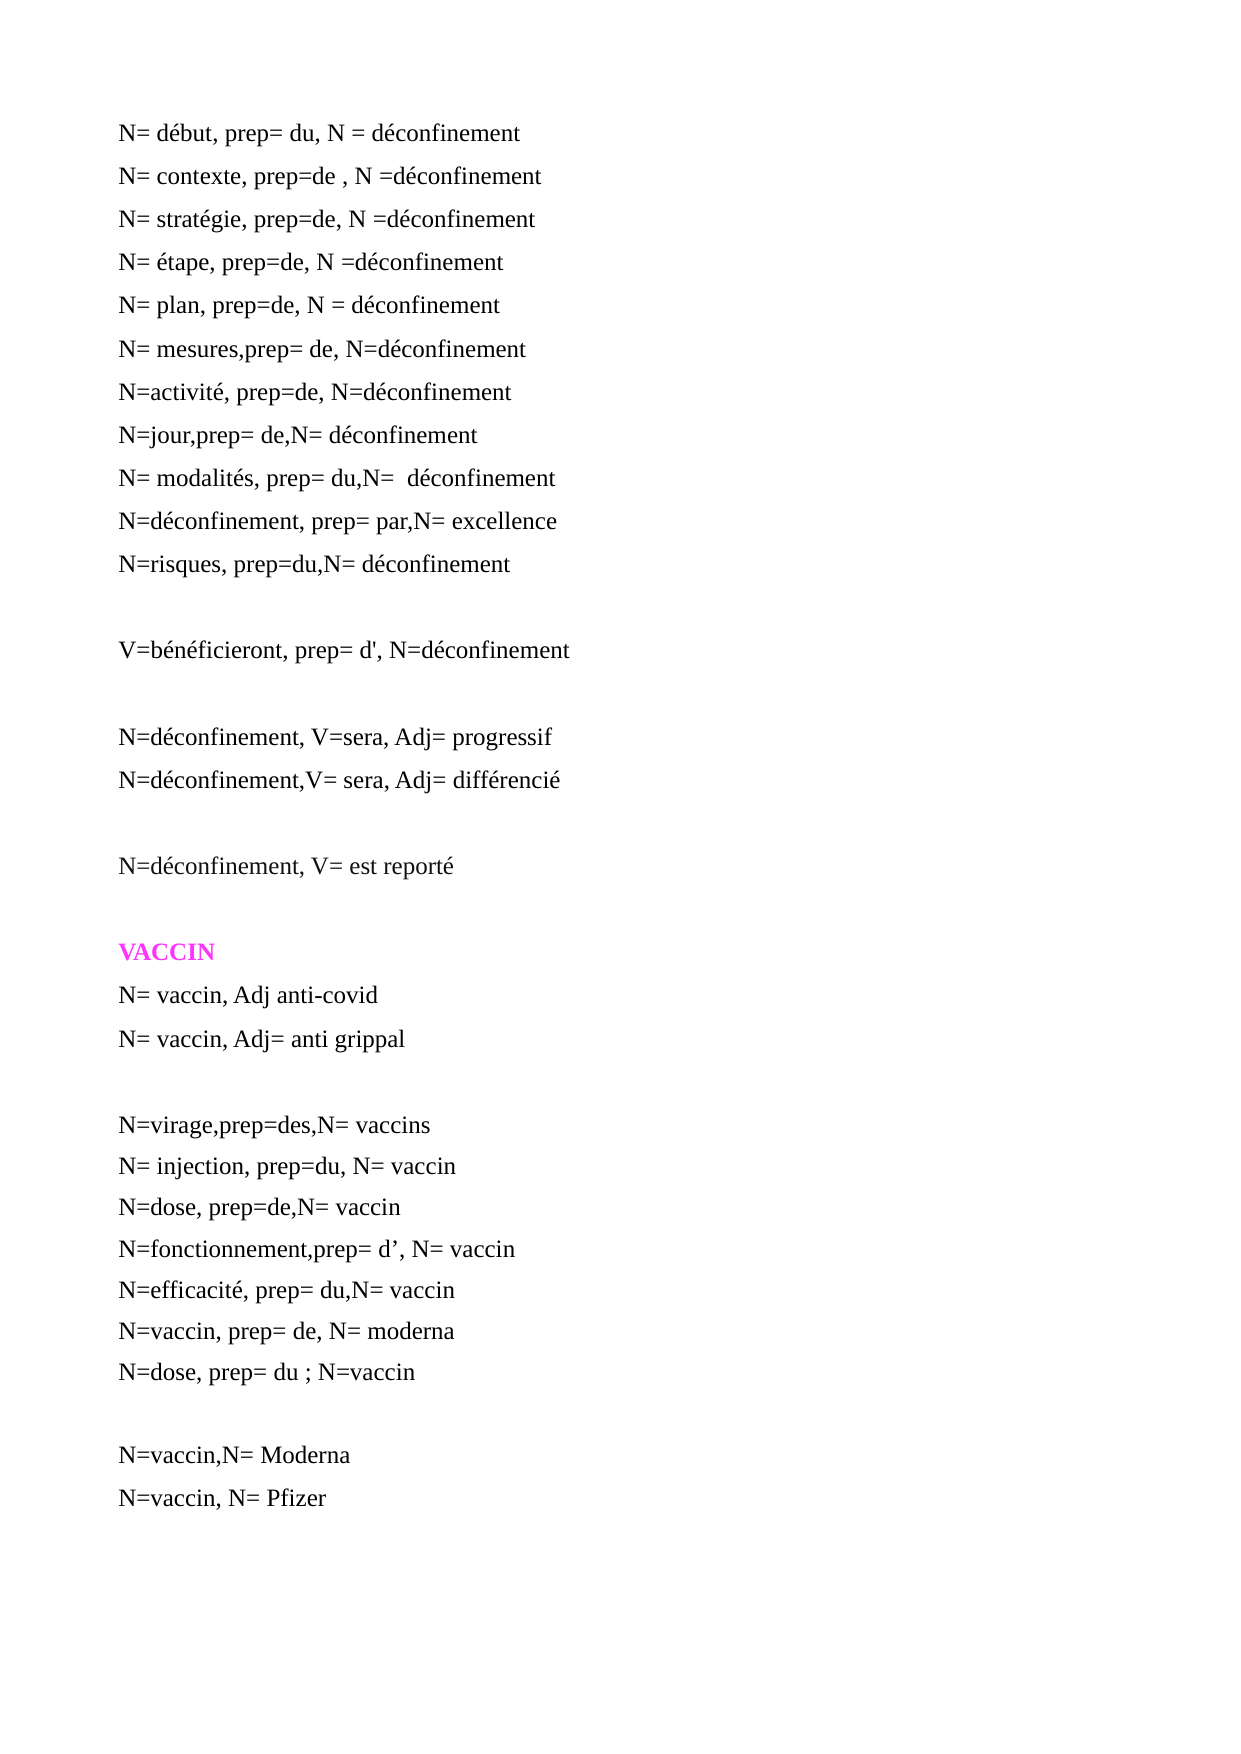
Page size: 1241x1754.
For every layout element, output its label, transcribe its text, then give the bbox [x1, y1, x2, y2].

text N= mesures,prep= de, N=déconfinement [118, 334, 1122, 362]
text N= modalités, prep= du,N= déconfinement [118, 463, 1122, 492]
text VACCIN [118, 937, 1122, 966]
text N=vaccin, prep= de, N= moderna [118, 1316, 1122, 1345]
text N=activité, prep=de, N=déconfinement [118, 377, 1122, 406]
text V=bénéficieront, prep= d', N=déconfinement [118, 636, 1122, 664]
text N= vaccin, Adj= anti grippal [118, 1024, 1122, 1052]
text N=vaccin, N= Pfizer [118, 1483, 1122, 1512]
text N=virage,prep=des,N= vaccins [118, 1110, 1122, 1139]
text N= injection, prep=du, N= vaccin [118, 1151, 1122, 1180]
text N=risques, prep=du,N= déconfinement [118, 549, 1122, 578]
text N= contexte, prep=de , N =déconfinement [118, 161, 1122, 190]
text N=dose, prep= du ; N=vaccin [118, 1357, 1122, 1386]
text N=fonctionnement,prep= d’, N= vaccin [118, 1234, 1122, 1262]
text N=vaccin,N= Moderna [118, 1440, 1122, 1469]
text N=dose, prep=de,N= vaccin [118, 1192, 1122, 1221]
text N=déconfinement, prep= par,N= excellence [118, 506, 1122, 535]
text N=efficacité, prep= du,N= vaccin [118, 1275, 1122, 1304]
text N= plan, prep=de, N = déconfinement [118, 291, 1122, 319]
text N=déconfinement, V=sera, Adj= progressif [118, 722, 1122, 751]
text N=déconfinement, V= est reporté [118, 851, 1122, 880]
text N= début, prep= du, N = déconfinement [118, 118, 1122, 147]
text N=jour,prep= de,N= déconfinement [118, 420, 1122, 449]
text N= étape, prep=de, N =déconfinement [118, 247, 1122, 276]
text N=déconfinement,V= sera, Adj= différencié [118, 765, 1122, 794]
text N= vaccin, Adj anti-covid [118, 981, 1122, 1009]
text N= stratégie, prep=de, N =déconfinement [118, 204, 1122, 233]
